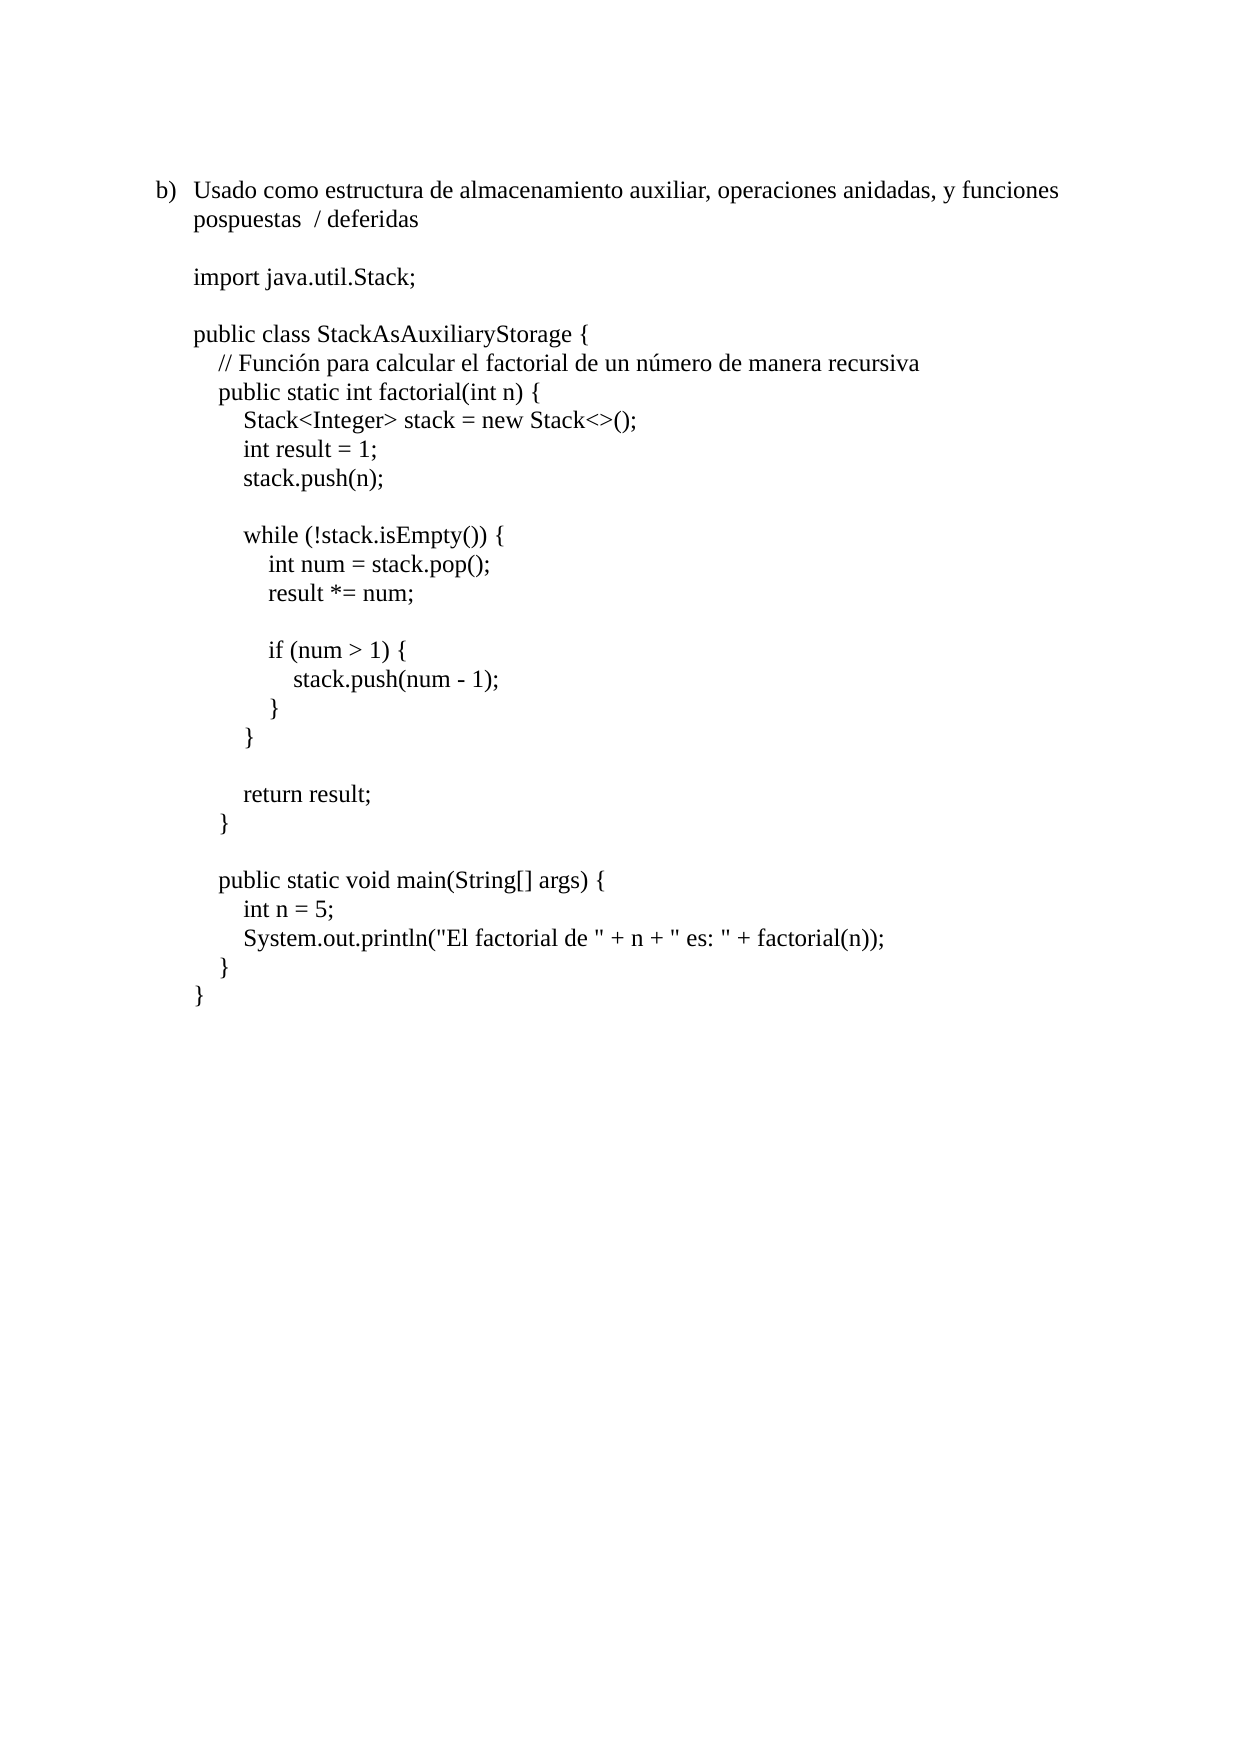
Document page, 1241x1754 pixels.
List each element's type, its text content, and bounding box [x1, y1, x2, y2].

list Usado como estructura de almacenamiento auxiliar, operaciones anidadas, y funciones pospuestas / deferidas import java.util.Stack; public class StackAsAuxiliaryStorage { // Función para calcular el factorial de un número de manera recursiva public static int factorial(int n) { Stack<Integer> stack = new Stack<>(); int result = 1; stack.push(n); while (!stack.isEmpty()) { int num = stack.pop(); result *= num; if (num > 1) { stack.push(num - 1); } } return result; } public static void main(String[] args) { int n = 5; System.out.println("El factorial de " + n + " es: " + factorial(n)); } } [156, 176, 1122, 1038]
